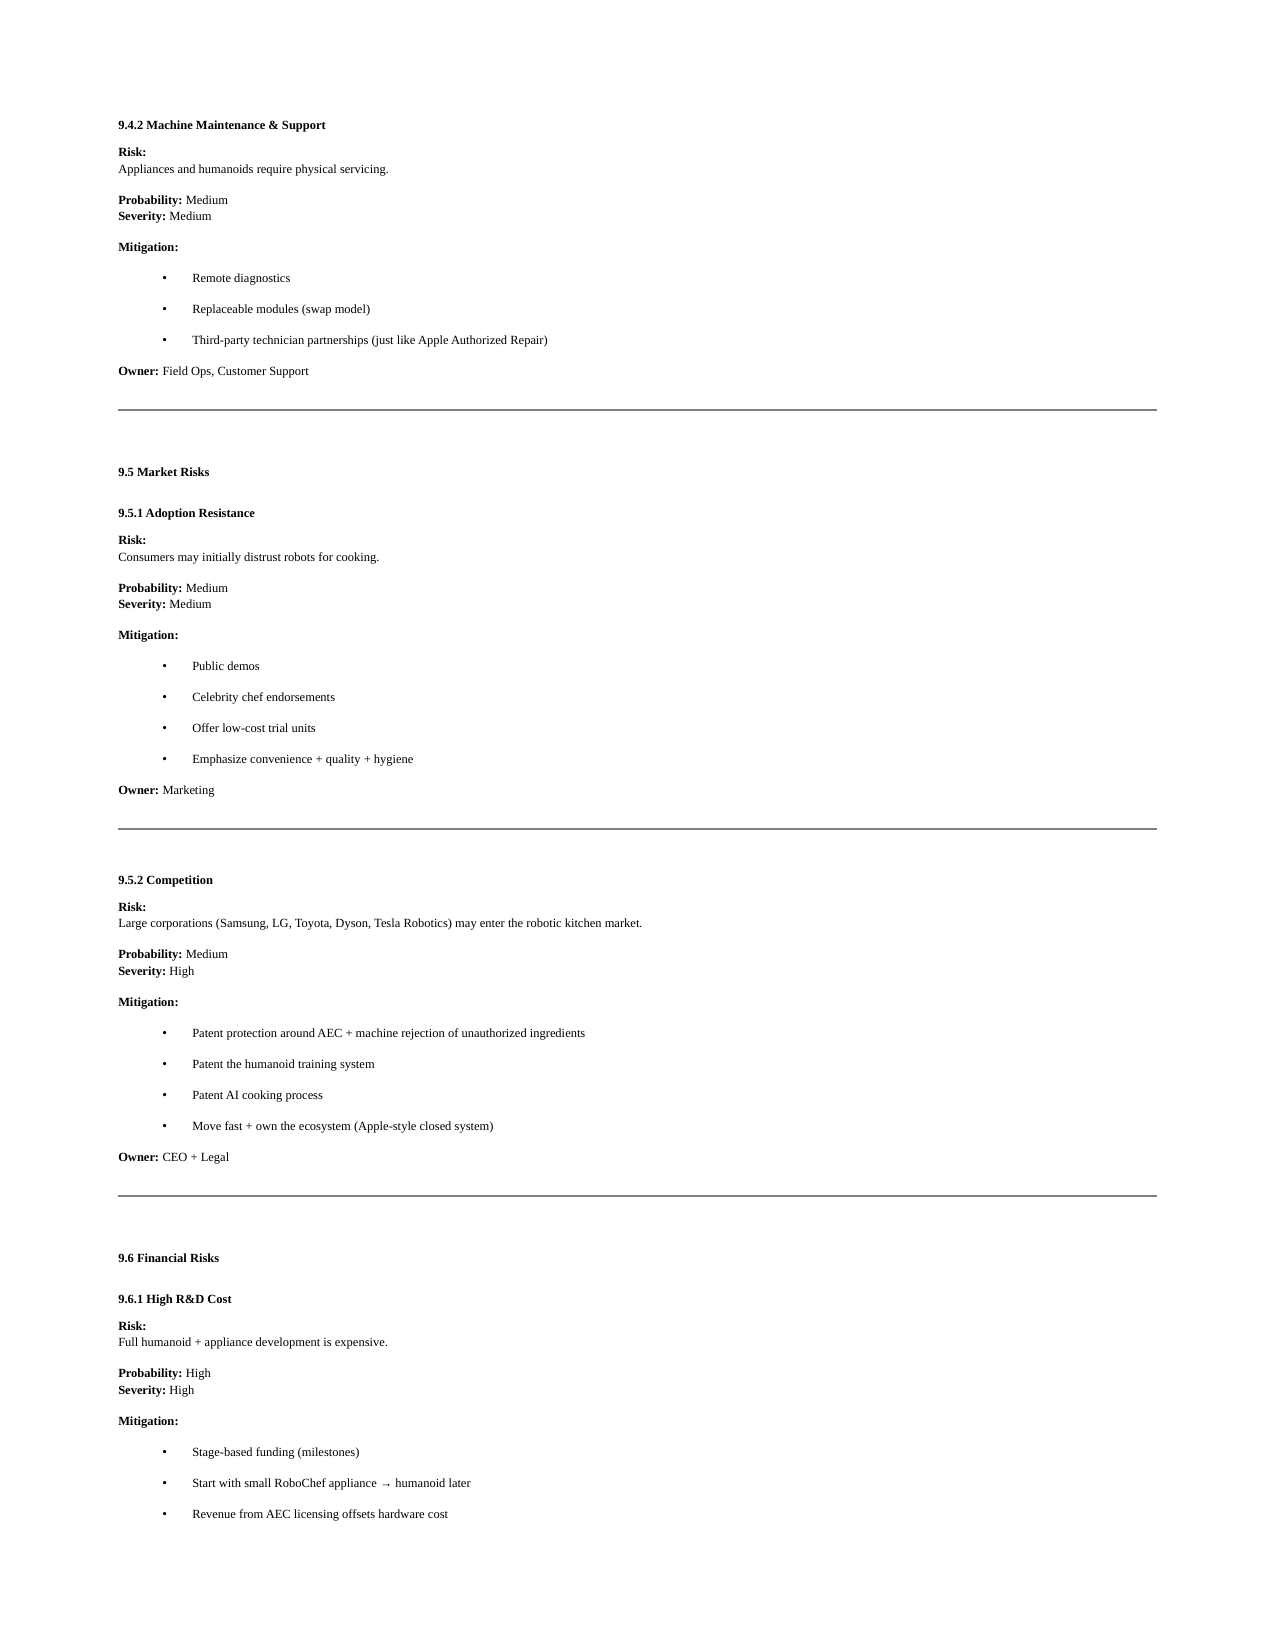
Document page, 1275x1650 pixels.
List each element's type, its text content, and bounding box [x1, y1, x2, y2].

list Patent AI cooking process [162, 1088, 1157, 1102]
subtitle 9.5.2 Competition [118, 873, 1157, 887]
list Move fast + own the ecosystem (Apple-style closed system) [162, 1119, 1157, 1133]
text Owner: Field Ops, Customer Support [118, 364, 1157, 378]
text Owner: CEO + Legal [118, 1150, 1157, 1164]
text Risk: Large corporations (Samsung, LG, Toyota, Dyson, Tesla Robotics) may enter the robotic kitchen market. [118, 900, 1157, 931]
list Offer low-cost trial units [162, 721, 1157, 735]
text Mitigation: [118, 995, 1157, 1009]
list Replaceable modules (swap model) [162, 302, 1157, 316]
subtitle 9.5 Market Risks [118, 464, 1157, 479]
list Stage-based funding (milestones) [162, 1445, 1157, 1459]
text Mitigation: [118, 240, 1157, 254]
text Owner: Marketing [118, 783, 1157, 797]
list Celebrity chef endorsements [162, 690, 1157, 704]
list Third-party technician partnerships (just like Apple Authorized Repair) [162, 333, 1157, 347]
text Mitigation: [118, 628, 1157, 642]
subtitle 9.5.1 Adoption Resistance [118, 506, 1157, 520]
subtitle 9.6 Financial Risks [118, 1250, 1157, 1265]
text Risk: Consumers may initially distrust robots for cooking. [118, 533, 1157, 564]
list Remote diagnostics [162, 271, 1157, 285]
list Public demos [162, 659, 1157, 673]
text Probability: Medium Severity: Medium [118, 192, 1157, 223]
list Emphasize convenience + quality + hygiene [162, 752, 1157, 766]
text Risk: Appliances and humanoids require physical servicing. [118, 145, 1157, 176]
subtitle 9.4.2 Machine Maintenance & Support [118, 118, 1157, 132]
list Patent the humanoid training system [162, 1057, 1157, 1071]
list Revenue from AEC licensing offsets hardware cost [162, 1507, 1157, 1521]
list Start with small RoboChef appliance → humanoid later [162, 1476, 1157, 1490]
text Probability: High Severity: High [118, 1366, 1157, 1397]
text Risk: Full humanoid + appliance development is expensive. [118, 1319, 1157, 1349]
text Probability: Medium Severity: Medium [118, 580, 1157, 611]
list Patent protection around AEC + machine rejection of unauthorized ingredients [162, 1026, 1157, 1040]
text Probability: Medium Severity: High [118, 947, 1157, 978]
subtitle 9.6.1 High R&D Cost [118, 1292, 1157, 1306]
text Mitigation: [118, 1414, 1157, 1428]
